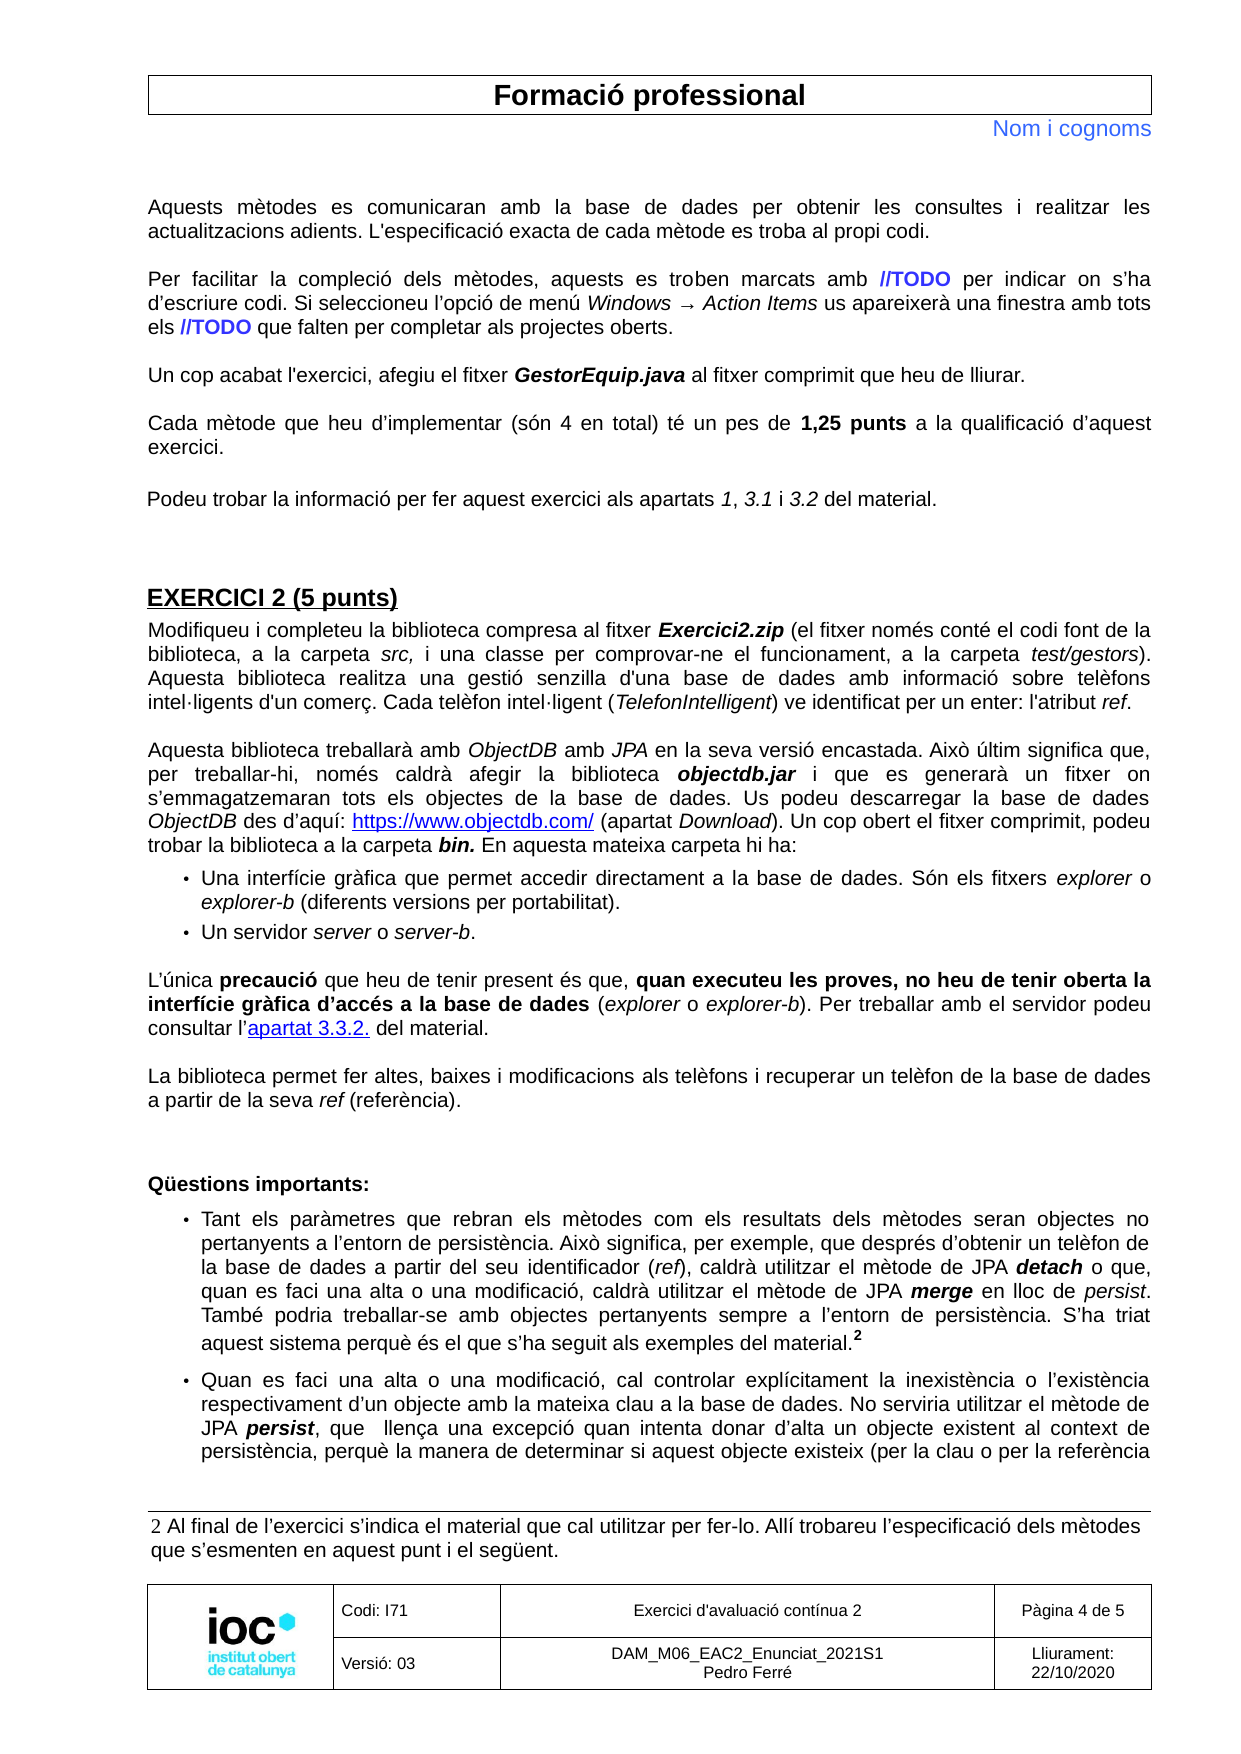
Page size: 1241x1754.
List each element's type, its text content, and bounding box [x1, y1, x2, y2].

text Aquests mètodes es comunicaran amb la base de dades per obtenir les consultes i realitzar les actualitzacions adients. L'especificació exacta de cada mètode es troba al propi codi. [148, 195, 1151, 243]
list Una interfície gràfica que permet accedir directament a la base de dades. Són els fitxers explorer o explorer-b (diferents versions per portabilitat). [183, 866, 1151, 914]
text Podeu trobar la informació per fer aquest exercici als apartats 1, 3.1 i 3.2 del material. [147, 487, 1151, 511]
text L’única precaució que heu de tenir present és que, quan executeu les proves, no heu de tenir oberta la interfície gràfica d’accés a la base de dades (explorer o explorer-b). Per treballar amb el servidor podeu consultar l’apartat 3.3.2. del material. [148, 968, 1151, 1040]
picture [195, 1593, 309, 1689]
text Modifiqueu i completeu la biblioteca compresa al fitxer Exercici2.zip (el fitxer només conté el codi font de la biblioteca, a la carpeta src, i una classe per comprovar-ne el funcionament, a la carpeta test/gestors). Aquesta biblioteca realitza una gestió senzilla d'una base de dades amb informació sobre telèfons intel·ligents d'un comerç. Cada telèfon intel·ligent (TelefonIntelligent) ve identificat per un enter: l'atribut ref. [148, 618, 1151, 713]
text La biblioteca permet fer altes, baixes i modificacions als telèfons i recuperar un telèfon de la base de dades a partir de la seva ref (referència). [148, 1064, 1151, 1112]
text Un cop acabat l'exercici, afegiu el fitxer GestorEquip.java al fitxer comprimit que heu de lliurar. [148, 363, 1151, 387]
text EXERCICI 2 (5 punts) [147, 583, 1151, 612]
list Quan es faci una alta o una modificació, cal controlar explícitament la inexistència o l’existència respectivament d’un objecte amb la mateixa clau a la base de dades. No serviria utilitzar el mètode de JPA persist, que llença una excepció quan intenta donar d’alta un objecte existent al context de persistència, perquè la manera de determinar si aquest objecte existeix (per la clau o per la referència [183, 1367, 1151, 1463]
text Aquesta biblioteca treballarà amb ObjectDB amb JPA en la seva versió encastada. Això últim significa que, per treballar-hi, només caldrà afegir la biblioteca objectdb.jar i que es generarà un fitxer on s’emmagatzemaran tots els objectes de la base de dades. Us podeu descarregar la base de dades ObjectDB des d’aquí: https://www.objectdb.com/ (apartat Download). Un cop obert el fitxer comprimit, podeu trobar la biblioteca a la carpeta bin. En aquesta mateixa carpeta hi ha: [148, 737, 1151, 857]
list Un servidor server o server-b. [183, 920, 1151, 944]
list Al final de l’exercici s’indica el material que cal utilitzar per fer-lo. Allí trobareu l’especificació dels mètodes que s’esmenten en aquest punt i el següent. [148, 1512, 1151, 1565]
list Tant els paràmetres que rebran els mètodes com els resultats dels mètodes seran objectes no pertanyents a l’entorn de persistència. Això significa, per exemple, que després d’obtenir un telèfon de la base de dades a partir del seu identificador (ref), caldrà utilitzar el mètode de JPA detach o que, quan es faci una alta o una modificació, caldrà utilitzar el mètode de JPA merge en lloc de persist. També podria treballar-se amb objectes pertanyents sempre a l’entorn de persistència. S’ha triat aquest sistema perquè és el que s’ha seguit als exemples del material. [183, 1207, 1151, 1356]
text Qüestions importants: [148, 1171, 1151, 1195]
text Cada mètode que heu d’implementar (són 4 en total) té un pes de 1,25 punts a la qualificació d’aquest exercici. [148, 411, 1151, 458]
text Per facilitar la compleció dels mètodes, aquests es troben marcats amb //TODO per indicar on s’ha d’escriure codi. Si seleccioneu l’opció de menú Windows → Action Items us apareixerà una finestra amb tots els //TODO que falten per completar als projectes oberts. [148, 267, 1151, 339]
